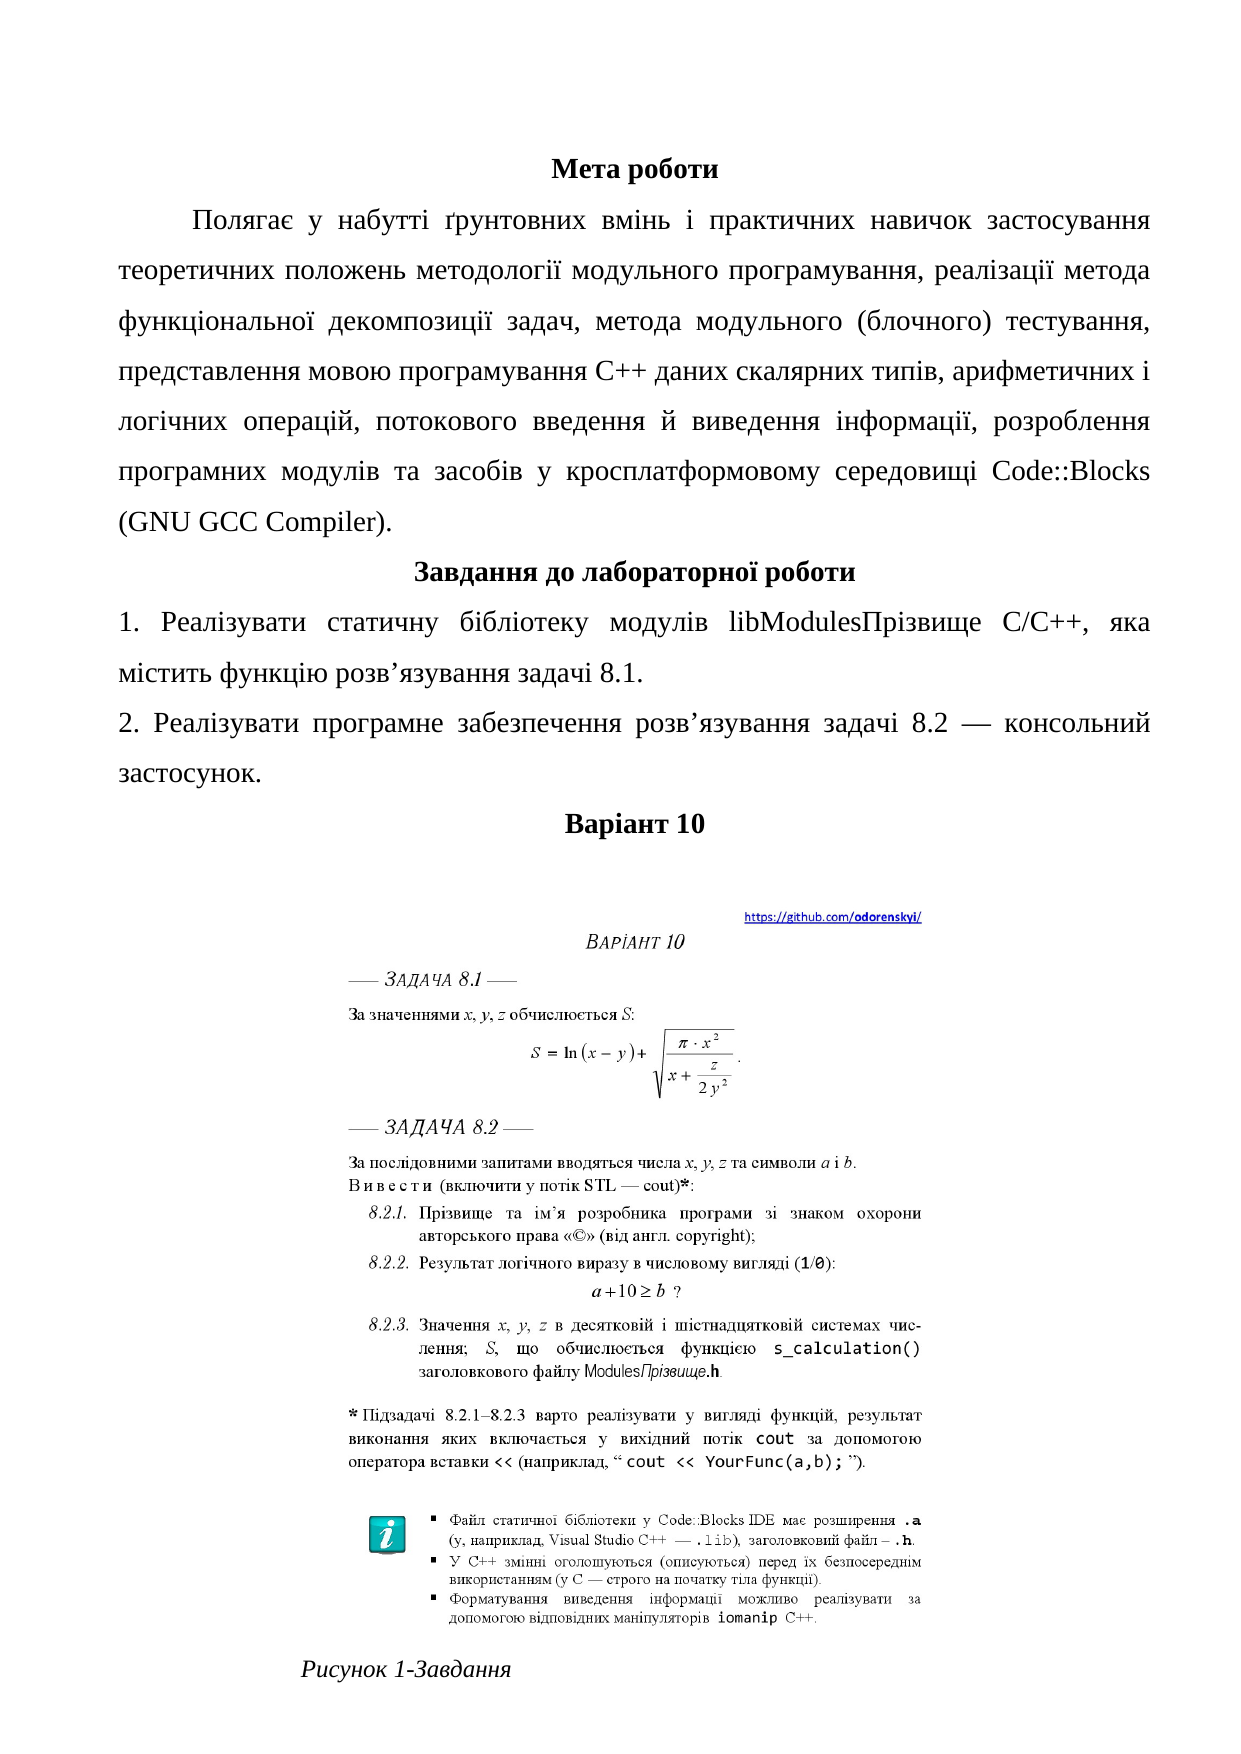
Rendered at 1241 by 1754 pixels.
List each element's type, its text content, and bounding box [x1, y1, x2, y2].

text Мета роботи [118, 152, 1152, 185]
text 1. Реалізувати статичну бібліотеку модулів libModulesПрізвище C/C++, яка містить функцію розв’язування задачі 8.1. [118, 604, 1152, 688]
text Завдання до лабораторної роботи [118, 554, 1152, 588]
text Рисунок 1-Завдання [301, 1654, 969, 1683]
text 2. Реалізувати програмне забезпечення розв’язування задачі 8.2 — консольний застосунок. [118, 705, 1152, 789]
text Варіант 10 [118, 806, 1152, 839]
picture [300, 868, 969, 1654]
text Полягає у набутті ґрунтовних вмінь і практичних навичок застосування теоретичних положень методології модульного програмування, реалізації метода функціональної декомпозиції задач, метода модульного (блочного) тестування, представлення мовою програмування С++ даних скалярних типів, арифметичних і логічних операцій, потокового введення й виведення інформації, розроблення програмних модулів та засобів у кросплатформовому середовищі Code::Blocks (GNU GCC Compiler). [118, 202, 1152, 537]
